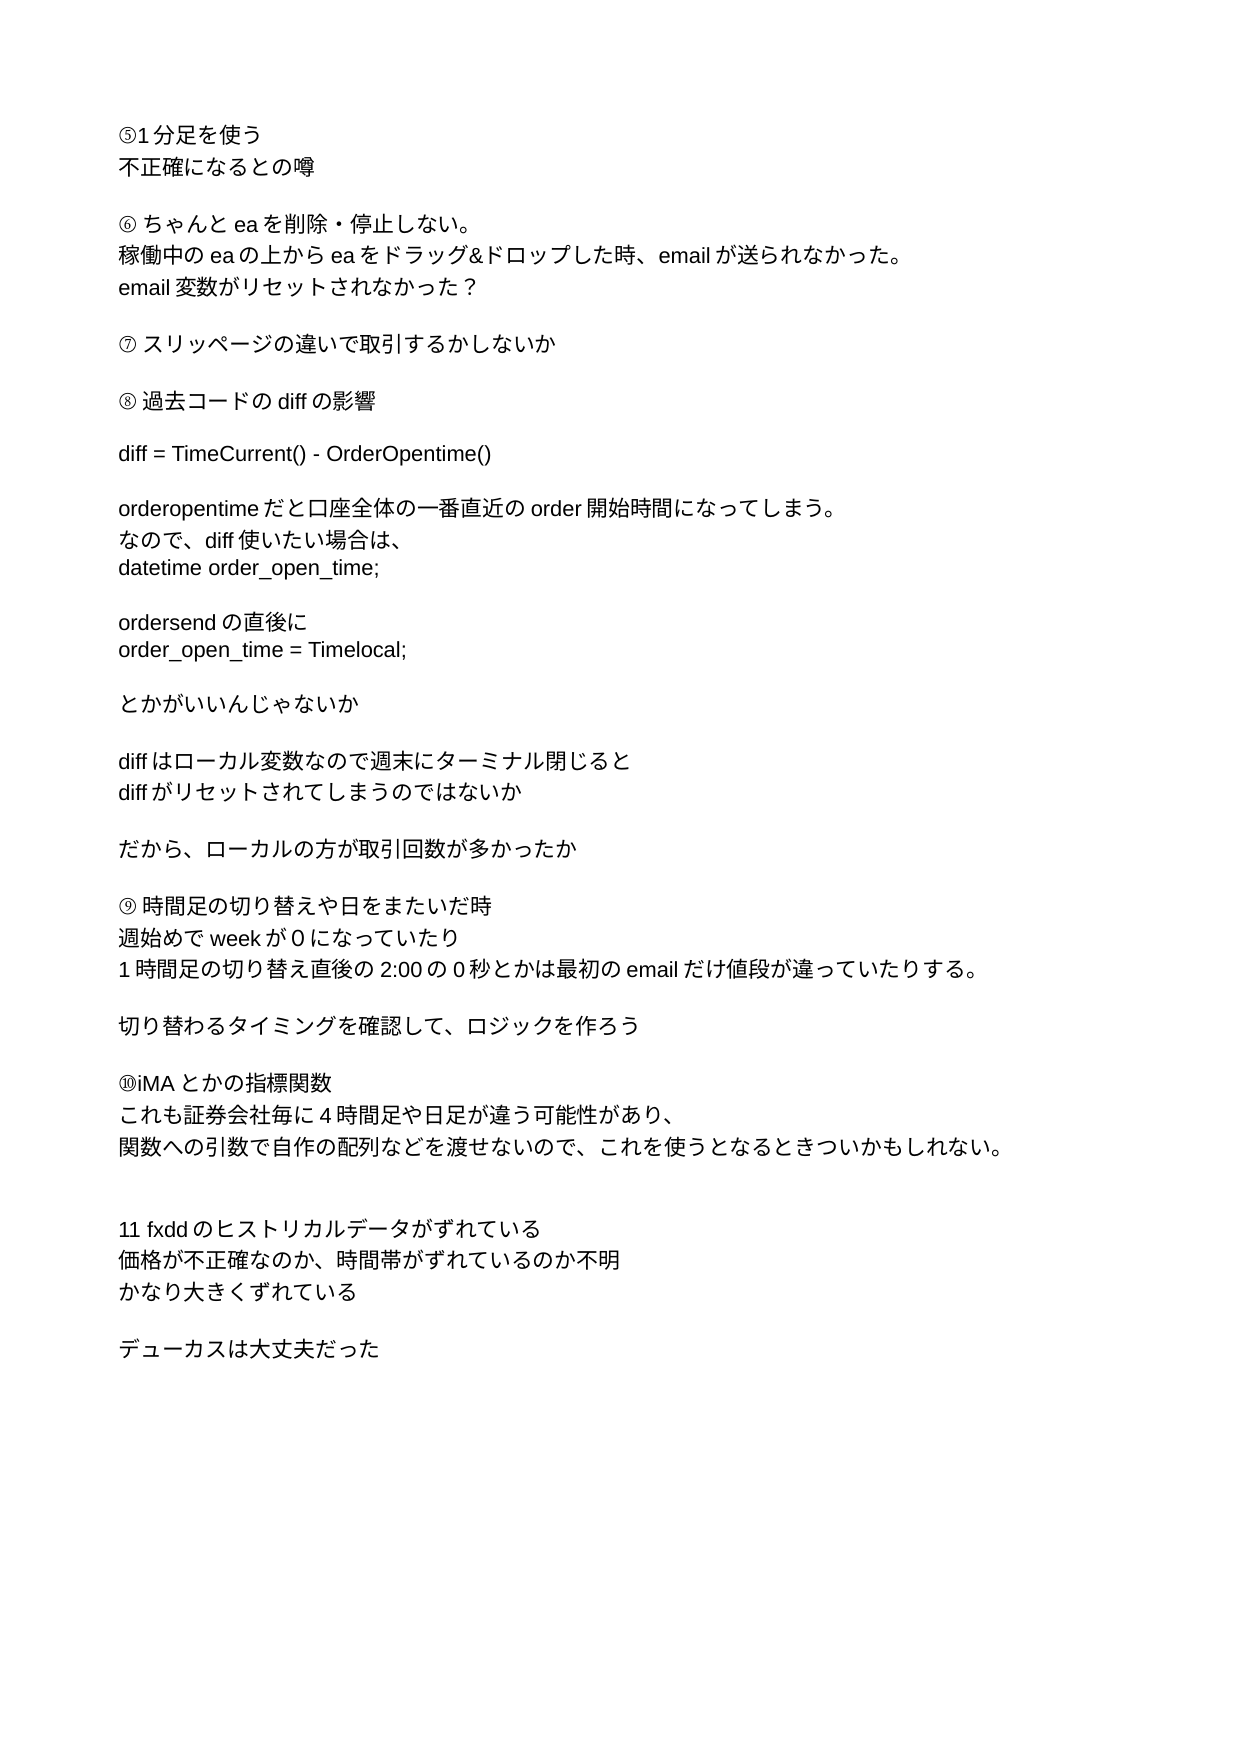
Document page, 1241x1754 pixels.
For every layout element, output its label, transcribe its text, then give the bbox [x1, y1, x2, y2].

text ⑤1分足を使う [118, 118, 1122, 150]
text diffがリセットされてしまうのではないか [118, 775, 1122, 807]
text ⑦スリッページの違いで取引するかしないか [118, 327, 1122, 358]
text これも証券会社毎に4時間足や日足が違う可能性があり、 [118, 1098, 1122, 1129]
text 11 fxddのヒストリカルデータがずれている [118, 1212, 1122, 1243]
text datetime order_open_time; [118, 554, 1122, 579]
text とかがいいんじゃないか [118, 687, 1122, 718]
text だから、ローカルの方が取引回数が多かったか [118, 832, 1122, 864]
text 1時間足の切り替え直後の2:00の0秒とかは最初のemailだけ値段が違っていたりする。 [118, 952, 1122, 984]
text diff = TimeCurrent() - OrderOpentime() [118, 441, 1122, 466]
text 週始めでweekが０になっていたり [118, 921, 1122, 952]
text ⑨時間足の切り替えや日をまたいだ時 [118, 889, 1122, 921]
text ⑩iMAとかの指標関数 [118, 1066, 1122, 1098]
text ⑧過去コードのdiffの影響 [118, 384, 1122, 415]
text 切り替わるタイミングを確認して、ロジックを作ろう [118, 1009, 1122, 1041]
text かなり大きくずれている [118, 1275, 1122, 1307]
text email変数がリセットされなかった？ [118, 270, 1122, 302]
text diffはローカル変数なので週末にターミナル閉じると [118, 744, 1122, 775]
text orderopentimeだと口座全体の一番直近のorder開始時間になってしまう。 [118, 491, 1122, 523]
text 価格が不正確なのか、時間帯がずれているのか不明 [118, 1243, 1122, 1275]
text order_open_time = Timelocal; [118, 636, 1122, 662]
text なので、diff使いたい場合は、 [118, 523, 1122, 554]
text ordersendの直後に [118, 605, 1122, 636]
text デューカスは大丈夫だった [118, 1332, 1122, 1363]
text 不正確になるとの噂 [118, 150, 1122, 181]
text ⑥ちゃんとeaを削除・停止しない。 [118, 207, 1122, 238]
text 関数への引数で自作の配列などを渡せないので、これを使うとなるときついかもしれない。 [118, 1129, 1122, 1161]
text 稼働中のeaの上からeaをドラッグ&ドロップした時、emailが送られなかった。 [118, 238, 1122, 270]
